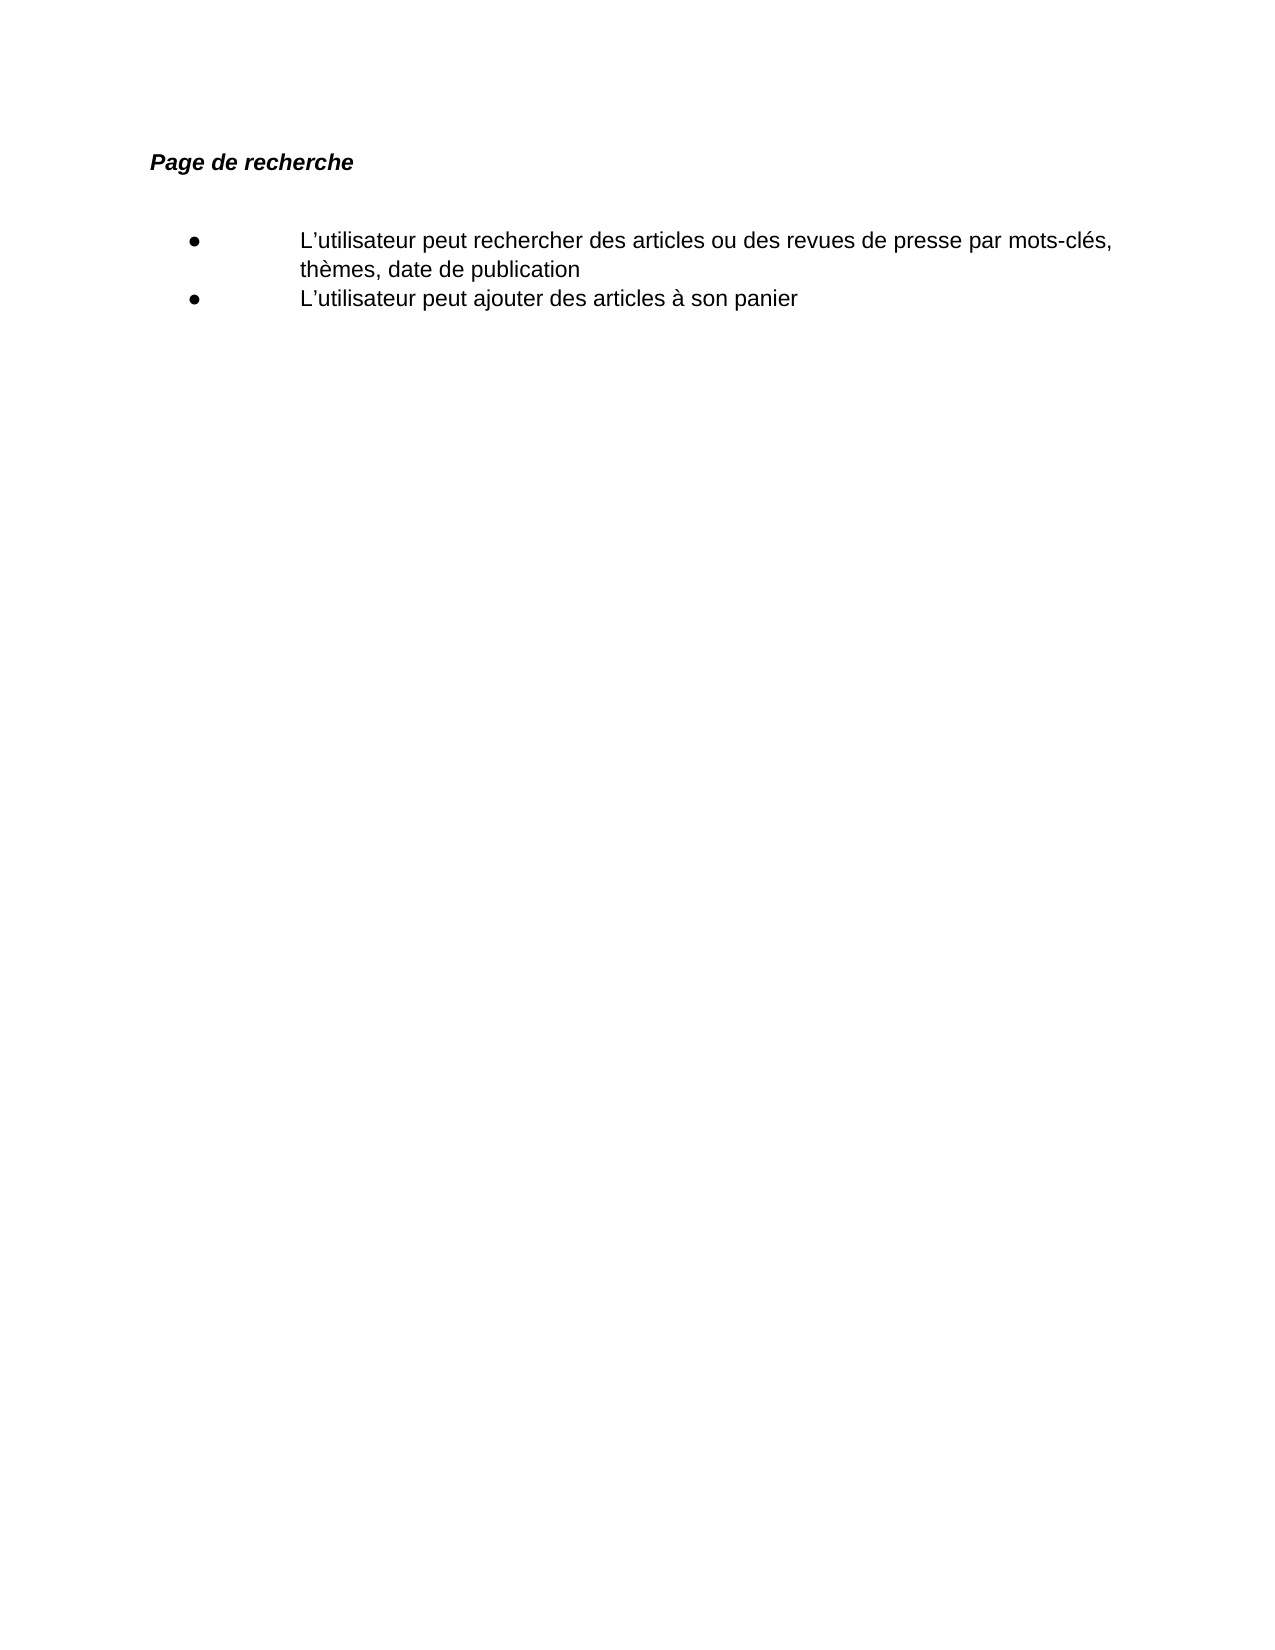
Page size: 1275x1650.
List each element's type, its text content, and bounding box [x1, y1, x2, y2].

list L’utilisateur peut ajouter des articles à son panier [187, 286, 1125, 312]
text Page de recherche [150, 150, 1125, 176]
list L’utilisateur peut rechercher des articles ou des revues de presse par mots-clés, thèmes, date de publication [187, 227, 1125, 282]
